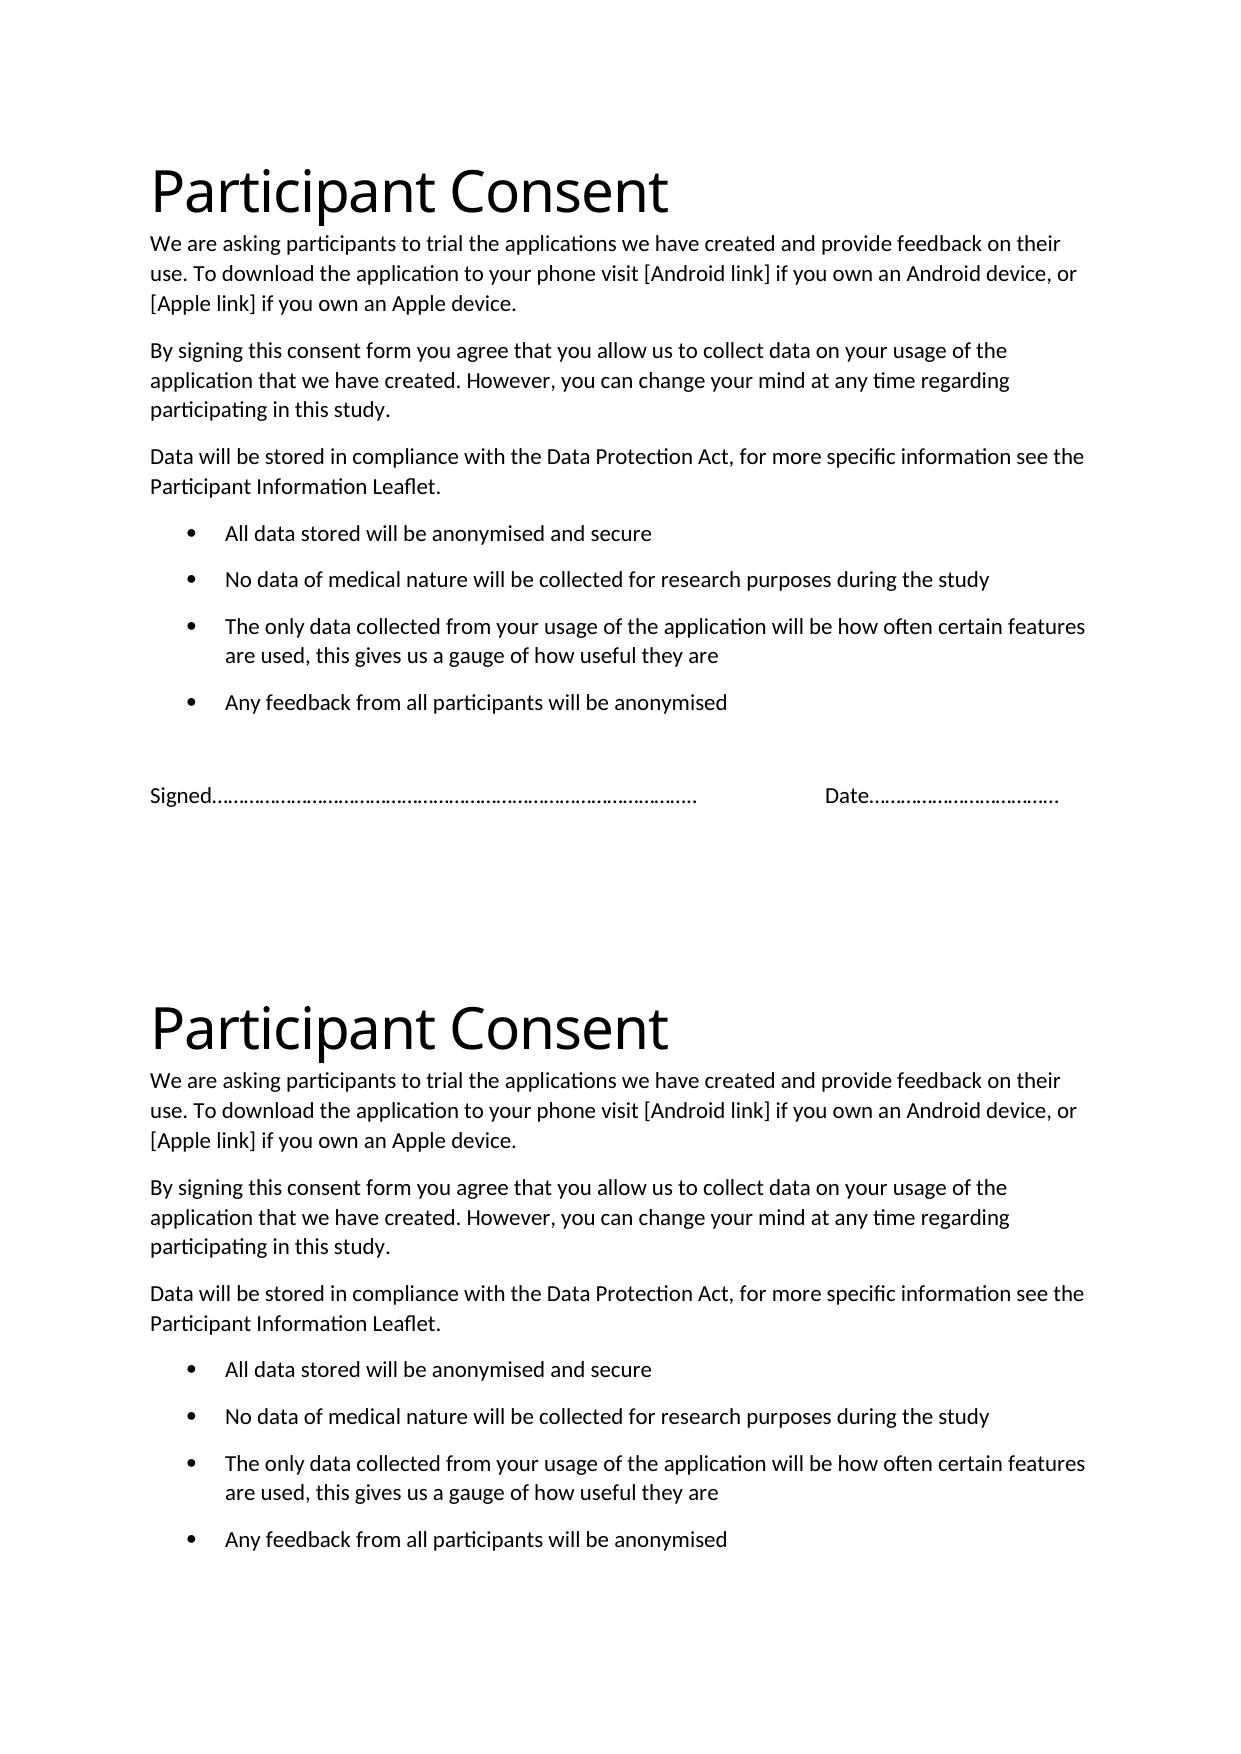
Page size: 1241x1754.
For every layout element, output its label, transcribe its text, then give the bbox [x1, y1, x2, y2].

list The only data collected from your usage of the application will be how often certain features are used, this gives us a gauge of how useful they are [187, 612, 1090, 670]
title Participant Consent [150, 150, 1090, 229]
text By signing this consent form you agree that you allow us to collect data on your usage of the application that we have created. However, you can change your mind at any time regarding participating in this study. [150, 336, 1090, 424]
list No data of medical nature will be collected for research purposes during the study [187, 1402, 1090, 1430]
list All data stored will be anonymised and secure [187, 519, 1090, 547]
text By signing this consent form you agree that you allow us to collect data on your usage of the application that we have created. However, you can change your mind at any time regarding participating in this study. [150, 1173, 1090, 1261]
text We are asking participants to trial the applications we have created and provide feedback on their use. To download the application to your phone visit [Android link] if you own an Android device, or [Apple link] if you own an Apple device. [150, 1066, 1090, 1154]
title Participant Consent [150, 987, 1090, 1066]
list The only data collected from your usage of the application will be how often certain features are used, this gives us a gauge of how useful they are [187, 1449, 1090, 1507]
text Data will be stored in compliance with the Data Protection Act, for more specific information see the Participant Information Leaflet. [150, 1279, 1090, 1337]
list No data of medical nature will be collected for research purposes during the study [187, 565, 1090, 593]
text Signed……………………………………………………………………………….. Date……………………………… [150, 781, 1090, 809]
list Any feedback from all participants will be anonymised [187, 1525, 1090, 1553]
list All data stored will be anonymised and secure [187, 1356, 1090, 1383]
text Data will be stored in compliance with the Data Protection Act, for more specific information see the Participant Information Leaflet. [150, 442, 1090, 500]
list Any feedback from all participants will be anonymised [187, 688, 1090, 716]
text We are asking participants to trial the applications we have created and provide feedback on their use. To download the application to your phone visit [Android link] if you own an Android device, or [Apple link] if you own an Apple device. [150, 229, 1090, 317]
